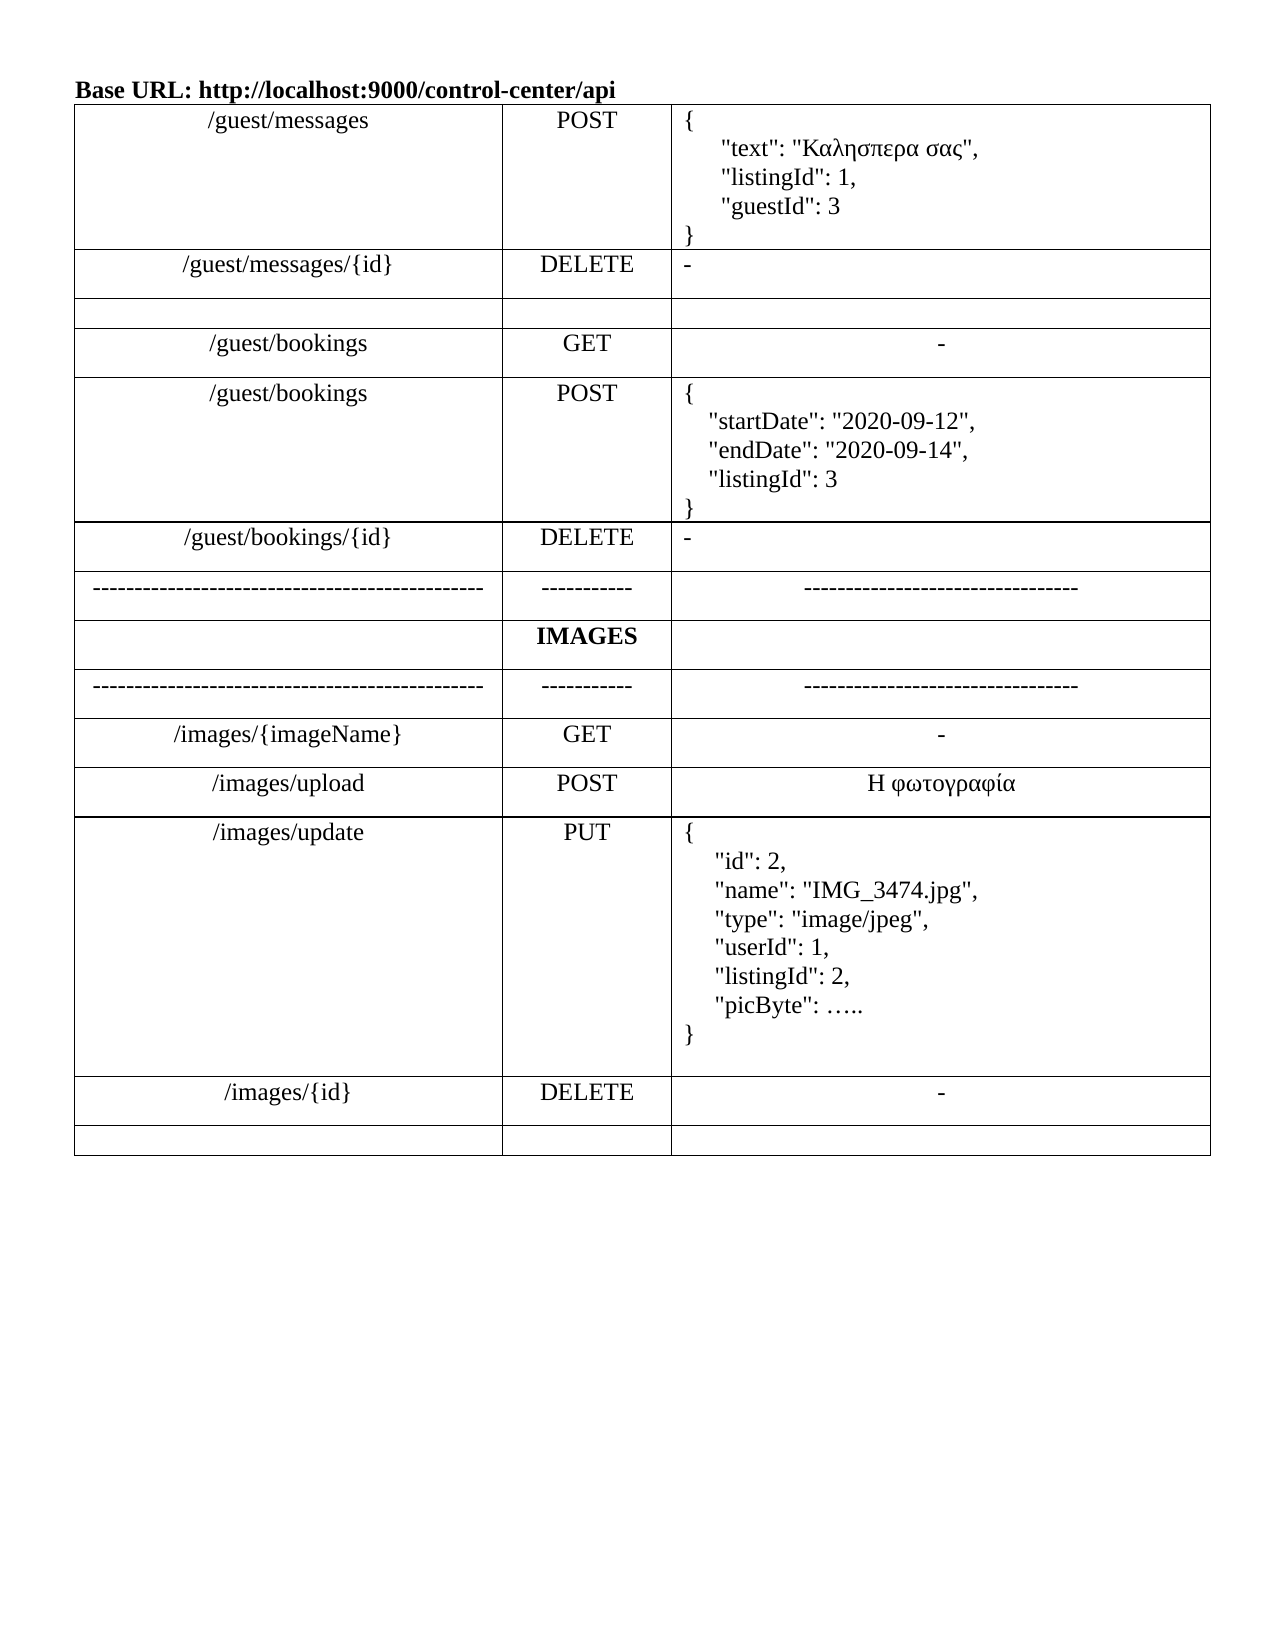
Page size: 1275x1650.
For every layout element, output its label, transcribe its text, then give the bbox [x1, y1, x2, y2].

table_cell { "id": 2, "name": "IMG_3474.jpg", "type": "image/jpeg", "userId": 1, "listingId": 2, "picByte": ….. } [672, 818, 1210, 1076]
table_cell [1211, 104, 1275, 248]
table_cell - [672, 329, 1210, 377]
table_cell [503, 1126, 671, 1155]
table_cell - [672, 250, 1210, 298]
table_cell GET [503, 719, 671, 767]
table_cell [75, 1126, 502, 1155]
table_cell [1211, 1076, 1275, 1125]
table_cell GET [503, 329, 671, 377]
table_cell [1211, 377, 1275, 521]
table_cell [672, 1126, 1210, 1155]
table_cell [1211, 718, 1275, 767]
table_cell /guest/messages [75, 105, 502, 248]
table_cell [1211, 249, 1275, 298]
table_cell /guest/bookings/{id} [75, 523, 502, 571]
table_cell [672, 299, 1210, 327]
table_cell PUT [503, 818, 671, 1076]
table_cell POST [503, 768, 671, 816]
table_cell [1211, 669, 1275, 718]
table_cell ----------- [503, 670, 671, 718]
table_cell /guest/messages/{id} [75, 250, 502, 298]
table_cell - [672, 523, 1210, 571]
table_cell POST [503, 105, 671, 248]
table_cell [75, 621, 502, 669]
table_cell [503, 299, 671, 327]
table_cell [1211, 1125, 1275, 1155]
table_cell - [672, 1077, 1210, 1125]
table_cell /images/update [75, 818, 502, 1076]
table_cell [672, 621, 1210, 669]
table_cell POST [503, 378, 671, 521]
table_cell --------------------------------- [672, 572, 1210, 620]
table_cell DELETE [503, 1077, 671, 1125]
table_cell /images/upload [75, 768, 502, 816]
table_cell ----------- [503, 572, 671, 620]
table_cell H φωτογραφία [672, 768, 1210, 816]
table_cell - [672, 719, 1210, 767]
table_cell { "text": "Καλησπερα σας", "listingId": 1, "guestId": 3 } [672, 105, 1210, 248]
table_cell [1211, 620, 1275, 669]
table_cell /guest/bookings [75, 378, 502, 521]
table_cell /images/{imageName} [75, 719, 502, 767]
table_cell [1211, 298, 1275, 327]
table_cell /guest/bookings [75, 329, 502, 377]
table_cell DELETE [503, 250, 671, 298]
table_cell IMAGES [503, 621, 671, 669]
table_cell [1211, 328, 1275, 377]
table_cell /images/{id} [75, 1077, 502, 1125]
table_cell [1211, 816, 1275, 1076]
table_cell ----------------------------------------------- [75, 572, 502, 620]
table_cell [75, 299, 502, 327]
table_cell [1211, 521, 1275, 571]
table_cell [1211, 571, 1275, 620]
table_cell { "startDate": "2020-09-12", "endDate": "2020-09-14", "listingId": 3 } [672, 378, 1210, 521]
table_cell [1211, 767, 1275, 816]
table_cell DELETE [503, 523, 671, 571]
table_cell --------------------------------- [672, 670, 1210, 718]
table_cell ----------------------------------------------- [75, 670, 502, 718]
